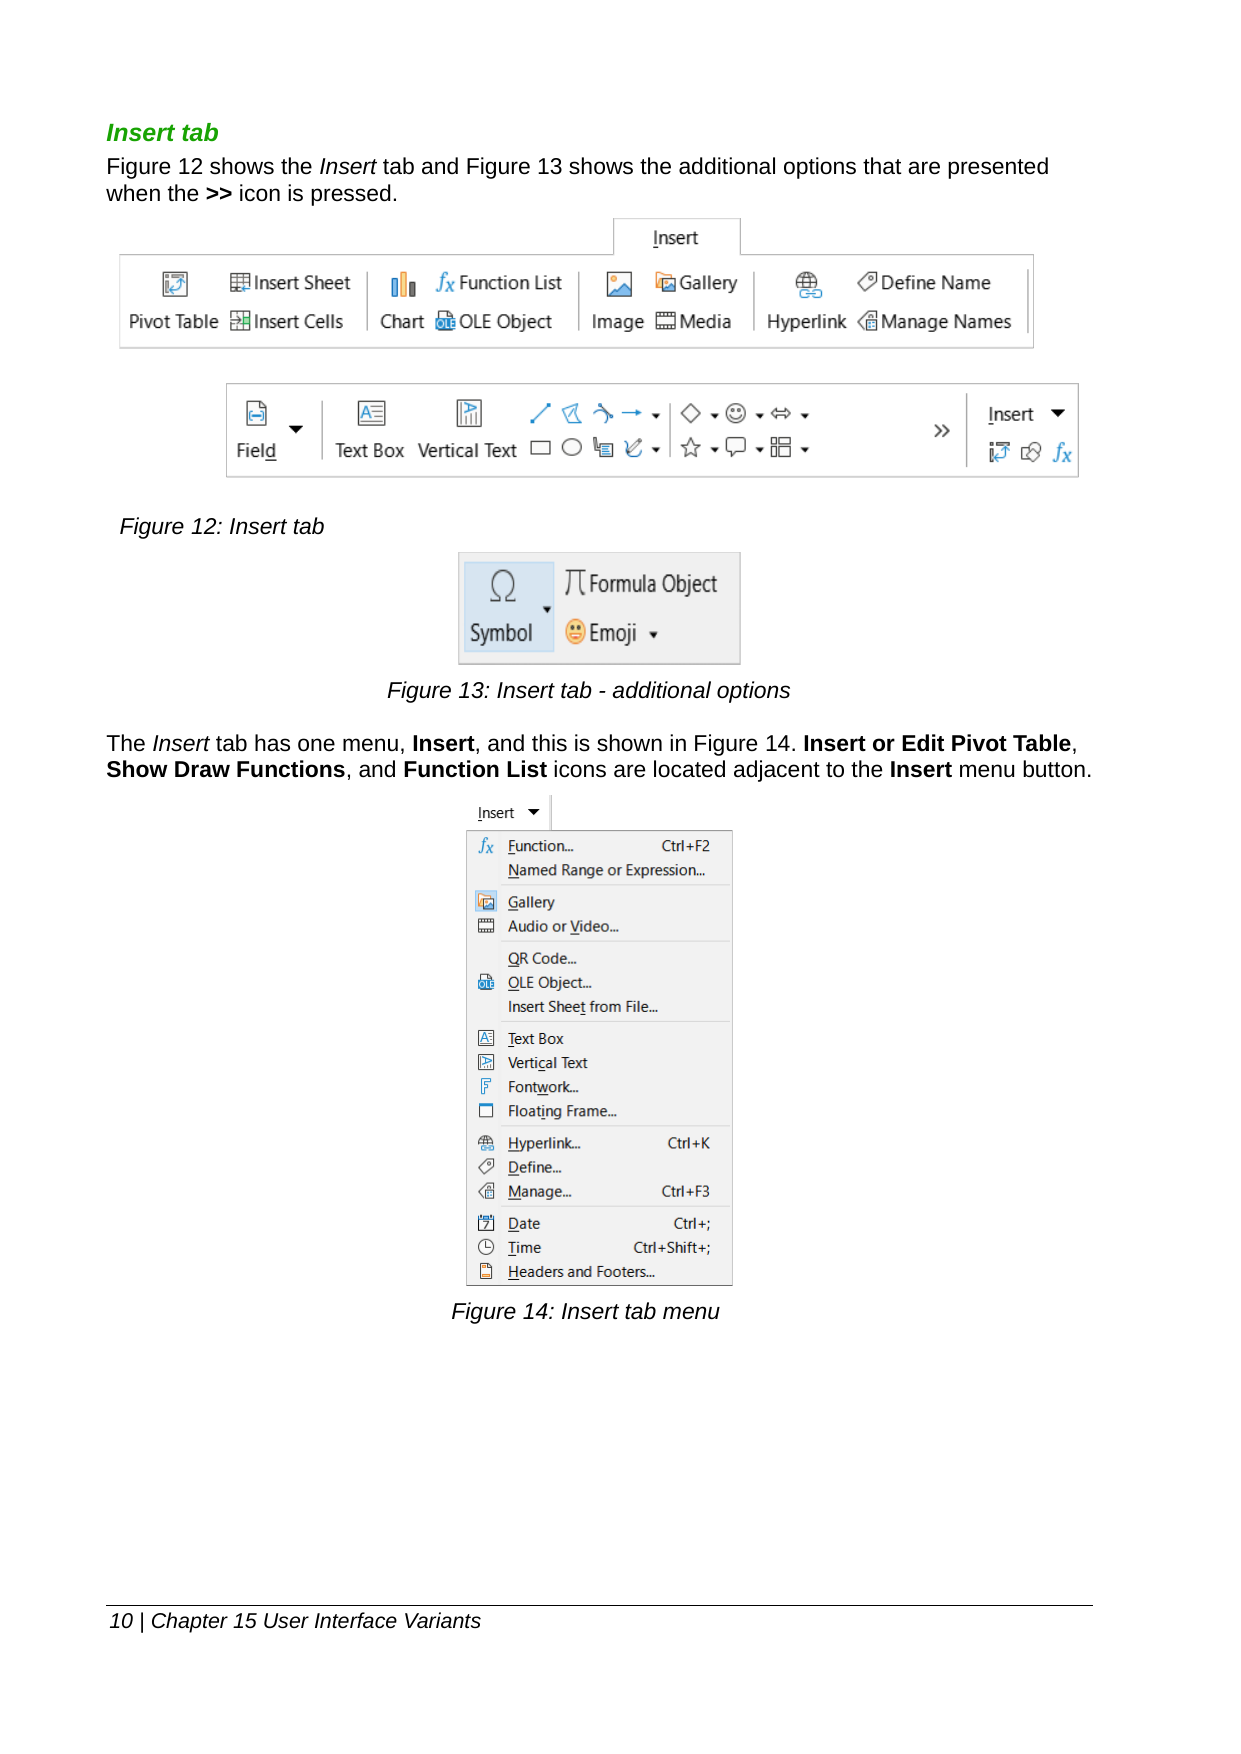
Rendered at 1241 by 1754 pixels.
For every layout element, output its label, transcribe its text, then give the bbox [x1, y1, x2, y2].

picture [119, 218, 1080, 501]
picture [466, 795, 733, 1286]
text The Insert tab has one menu, Insert, and this is shown in Figure 14. Insert or Edit Pivot Table, Show Draw Functions, and Function List icons are located adjacent to the Insert menu button. [106, 730, 1093, 782]
picture [458, 552, 741, 665]
text Figure 12: Insert tab [119, 513, 1079, 539]
subtitle Insert tab [106, 118, 1093, 147]
text Figure 14: Insert tab menu [451, 1298, 748, 1324]
text Figure 12 shows the Insert tab and Figure 13 shows the additional options that are presented when the >> icon is pressed. [106, 153, 1093, 206]
text Figure 13: Insert tab - additional options [387, 677, 812, 704]
